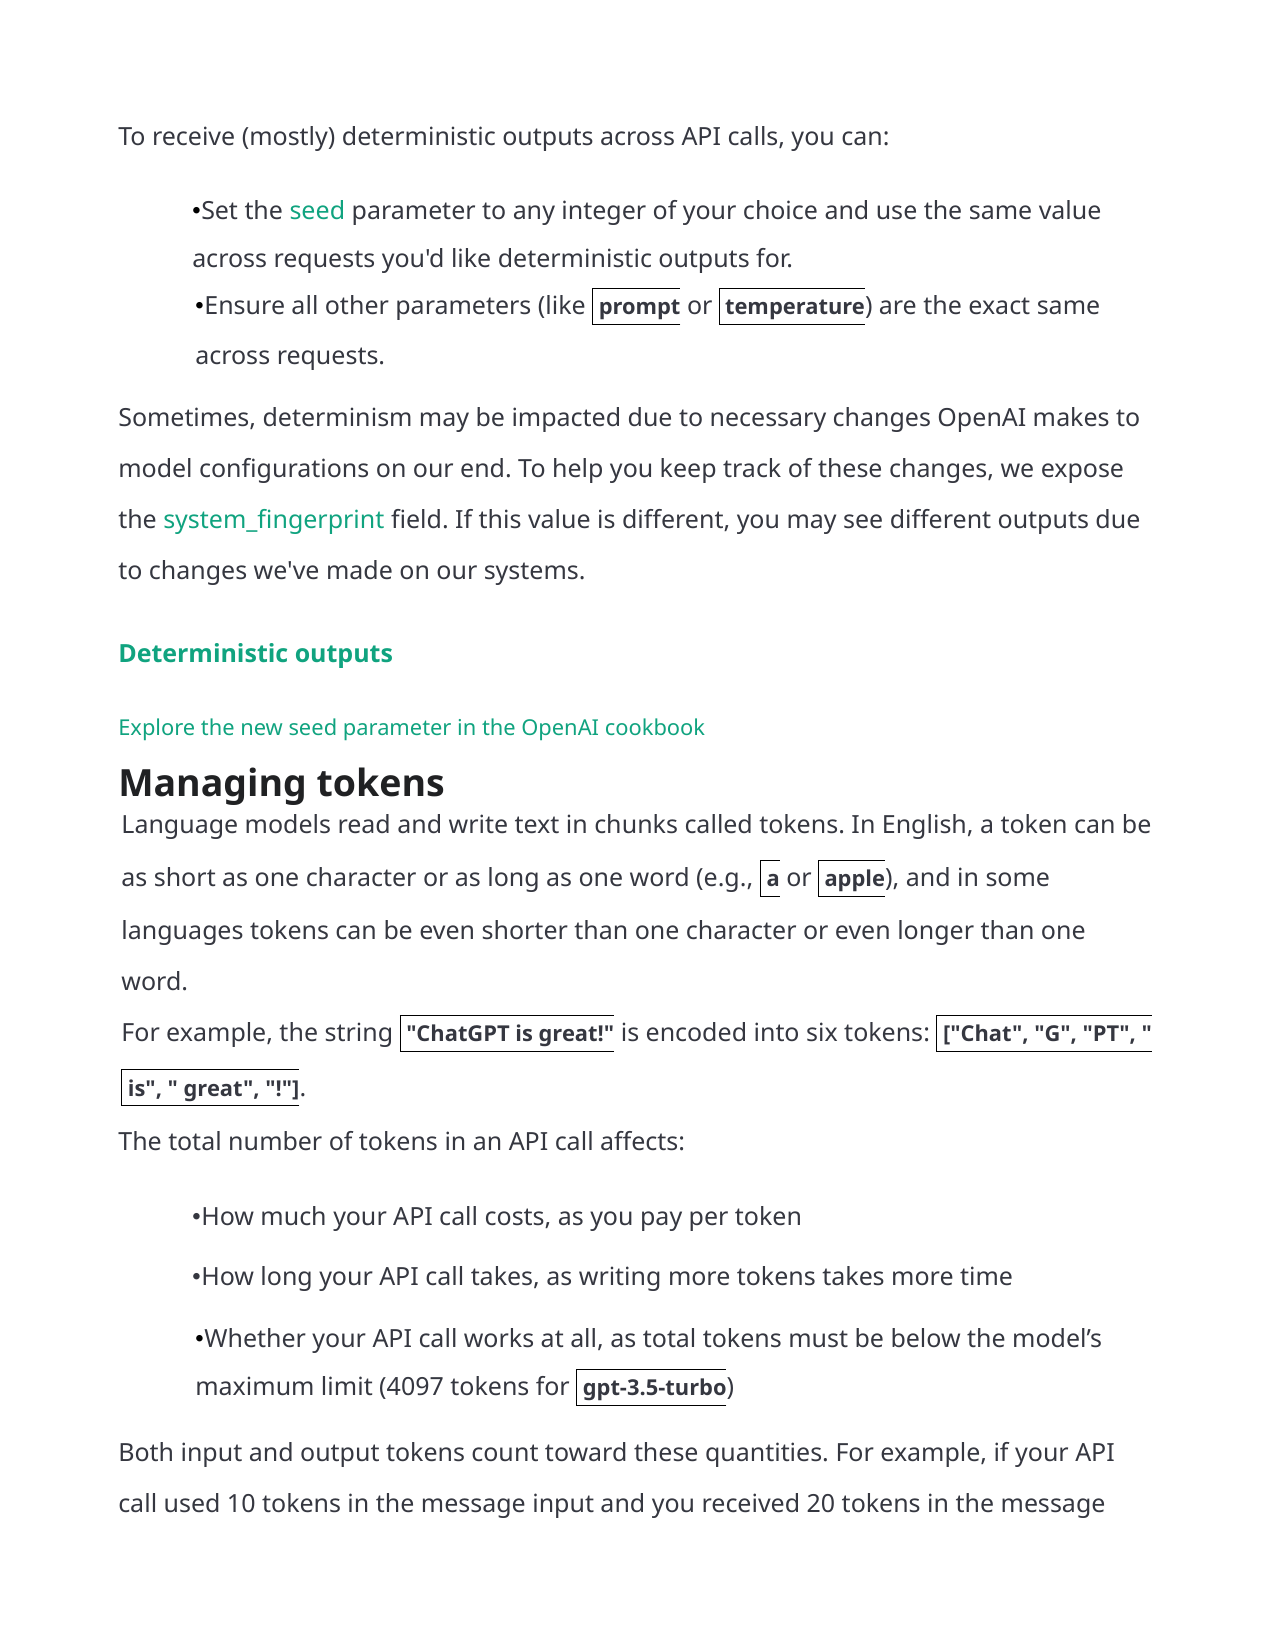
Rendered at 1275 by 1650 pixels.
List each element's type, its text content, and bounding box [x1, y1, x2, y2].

list How long your API call takes, as writing more tokens takes more time [118, 1258, 1157, 1292]
list Whether your API call works at all, as total tokens must be below the model’s maximum limit (4097 tokens for gpt-3.5-turbo) [121, 1321, 1154, 1405]
text To receive (mostly) deterministic outputs across API calls, you can: [118, 118, 1157, 152]
list Ensure all other parameters (like prompt or temperature) are the exact same across requests. [121, 288, 1154, 372]
list Set the seed parameter to any integer of your choice and use the same value across requests you'd like deterministic outputs for. [118, 193, 1157, 274]
text Explore the new seed parameter in the OpenAI cookbook [118, 710, 1157, 742]
text For example, the string "ChatGPT is great!" is encoded into six tokens: ["Chat", "G", "PT", " is", " great", "!"]. [121, 1015, 1154, 1106]
text Deterministic outputs [118, 632, 1157, 670]
subtitle Managing tokens [118, 756, 1157, 807]
text Sometimes, determinism may be impacted due to necessary changes OpenAI makes to model configurations on our end. To help you keep track of these changes, we expose the system_fingerprint field. If this value is different, you may see different outputs due to changes we've made on our systems. [118, 400, 1157, 587]
text The total number of tokens in an API call affects: [118, 1124, 1157, 1158]
list How much your API call costs, as you pay per token [118, 1198, 1157, 1232]
text Language models read and write text in chunks called tokens. In English, a token can be as short as one character or as long as one word (e.g., a or apple), and in some languages tokens can be even shorter than one character or even longer than one word. [121, 807, 1154, 998]
text Both input and output tokens count toward these quantities. For example, if your API call used 10 tokens in the message input and you received 20 tokens in the message [118, 1434, 1157, 1519]
